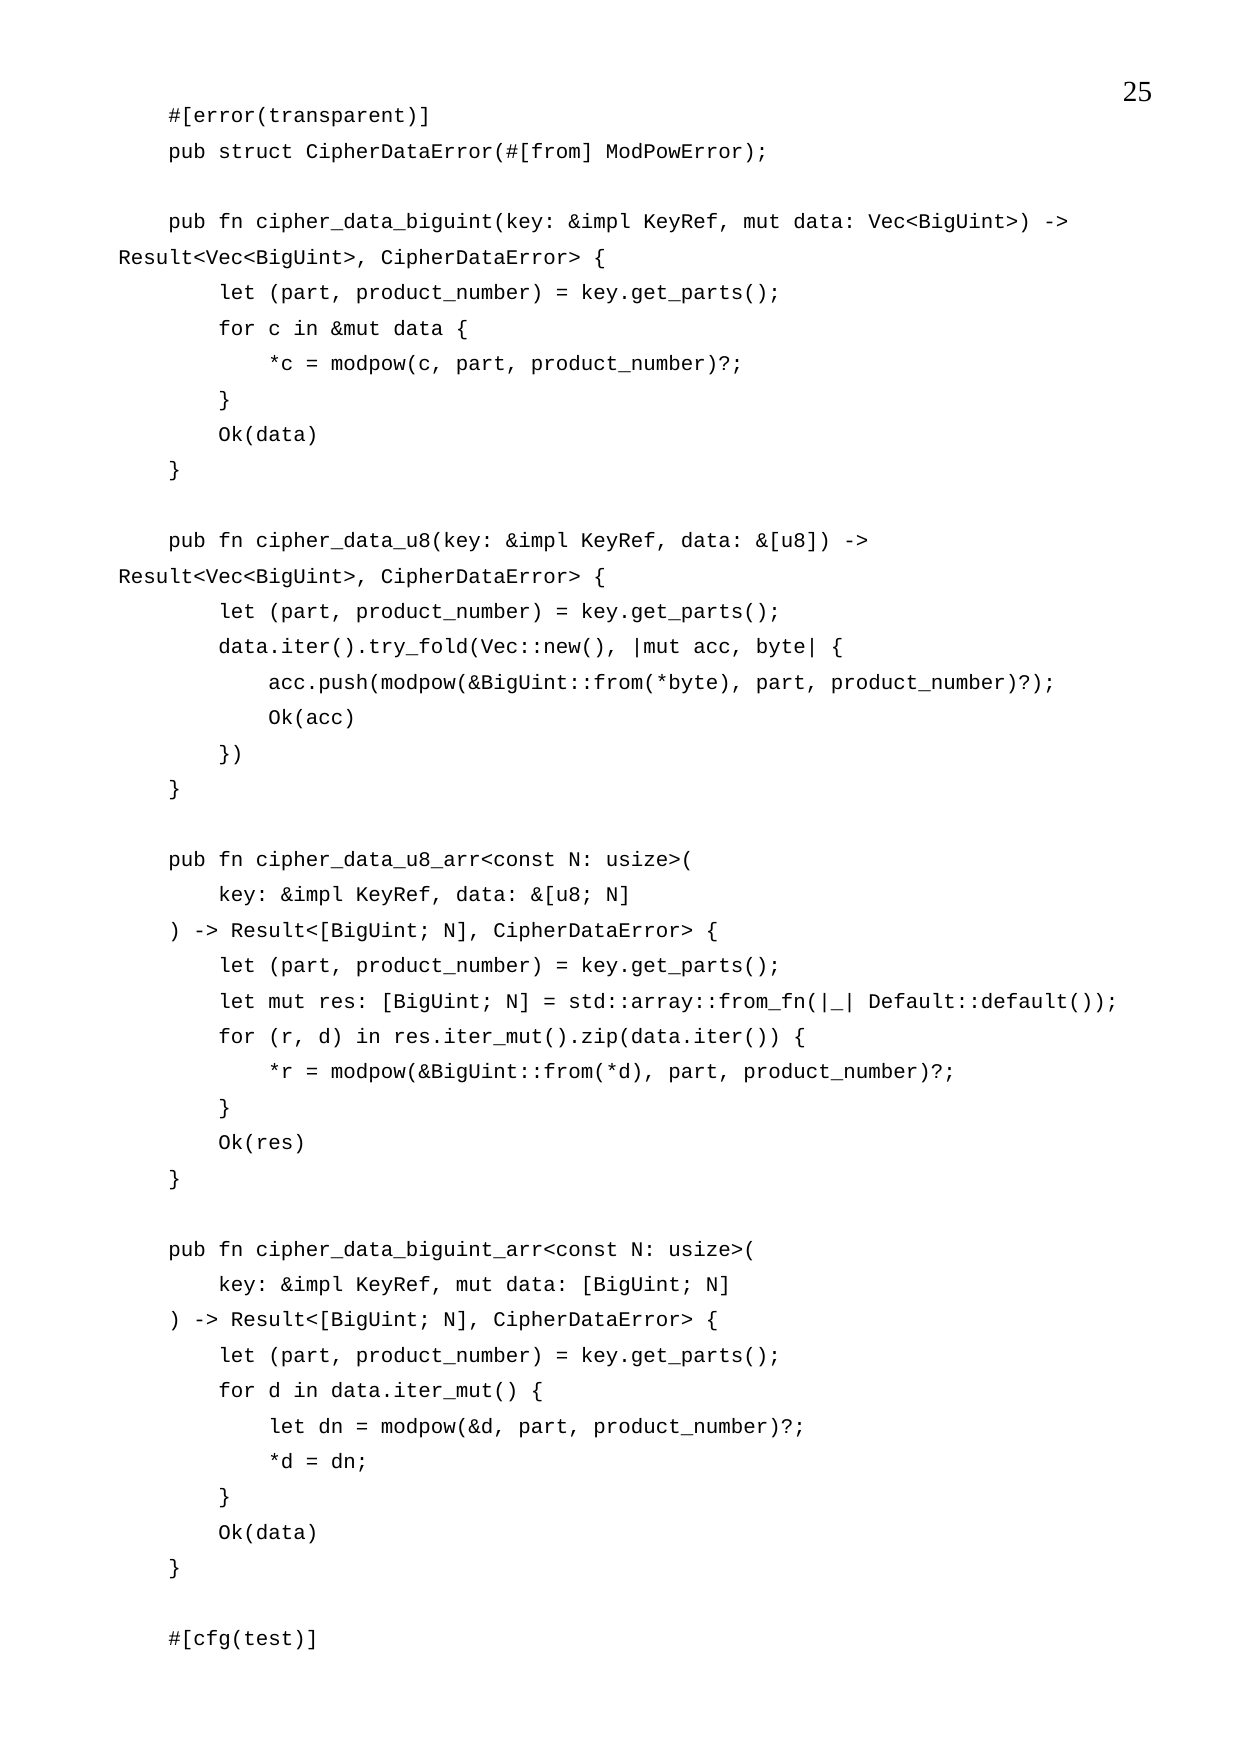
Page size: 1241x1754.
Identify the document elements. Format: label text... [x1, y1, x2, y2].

text Ok(res) [118, 1132, 1122, 1156]
text } [118, 1557, 1122, 1581]
text #[error(transparent)] [118, 105, 1122, 129]
text ) -> Result<[BigUint; N], CipherDataError> { [118, 920, 1122, 943]
text } [118, 1168, 1122, 1191]
text }) [118, 743, 1122, 766]
text #[cfg(test)] [118, 1628, 1122, 1652]
text } [118, 1486, 1122, 1510]
text pub struct CipherDataError(#[from] ModPowError); [118, 141, 1122, 164]
text let mut res: [BigUint; N] = std::array::from_fn(|_| Default::default()); [118, 991, 1122, 1014]
text *d = dn; [118, 1451, 1122, 1475]
text pub fn cipher_data_biguint_arr<const N: usize>( [118, 1238, 1122, 1262]
text } [118, 388, 1122, 412]
text let (part, product_number) = key.get_parts(); [118, 601, 1122, 625]
text pub fn cipher_data_u8_arr<const N: usize>( [118, 849, 1122, 873]
text Ok(data) [118, 1522, 1122, 1546]
text } [118, 1097, 1122, 1121]
text Ok(data) [118, 424, 1122, 448]
text *r = modpow(&BigUint::from(*d), part, product_number)?; [118, 1061, 1122, 1085]
text let (part, product_number) = key.get_parts(); [118, 1345, 1122, 1368]
text ) -> Result<[BigUint; N], CipherDataError> { [118, 1309, 1122, 1333]
text let dn = modpow(&d, part, product_number)?; [118, 1416, 1122, 1439]
text let (part, product_number) = key.get_parts(); [118, 282, 1122, 306]
text } [118, 778, 1122, 802]
text key: &impl KeyRef, data: &[u8; N] [118, 884, 1122, 908]
text pub fn cipher_data_u8(key: &impl KeyRef, data: &[u8]) -> Result<Vec<BigUint>, CipherDataError> { [118, 530, 1122, 589]
text acc.push(modpow(&BigUint::from(*byte), part, product_number)?); [118, 672, 1122, 696]
text Ok(acc) [118, 707, 1122, 731]
text } [118, 459, 1122, 483]
text key: &impl KeyRef, mut data: [BigUint; N] [118, 1274, 1122, 1298]
text pub fn cipher_data_biguint(key: &impl KeyRef, mut data: Vec<BigUint>) -> Result<Vec<BigUint>, CipherDataError> { [118, 211, 1122, 271]
text for c in &mut data { [118, 318, 1122, 341]
text data.iter().try_fold(Vec::new(), |mut acc, byte| { [118, 636, 1122, 660]
text for d in data.iter_mut() { [118, 1380, 1122, 1404]
text *c = modpow(c, part, product_number)?; [118, 353, 1122, 377]
text let (part, product_number) = key.get_parts(); [118, 955, 1122, 979]
text for (r, d) in res.iter_mut().zip(data.iter()) { [118, 1026, 1122, 1050]
